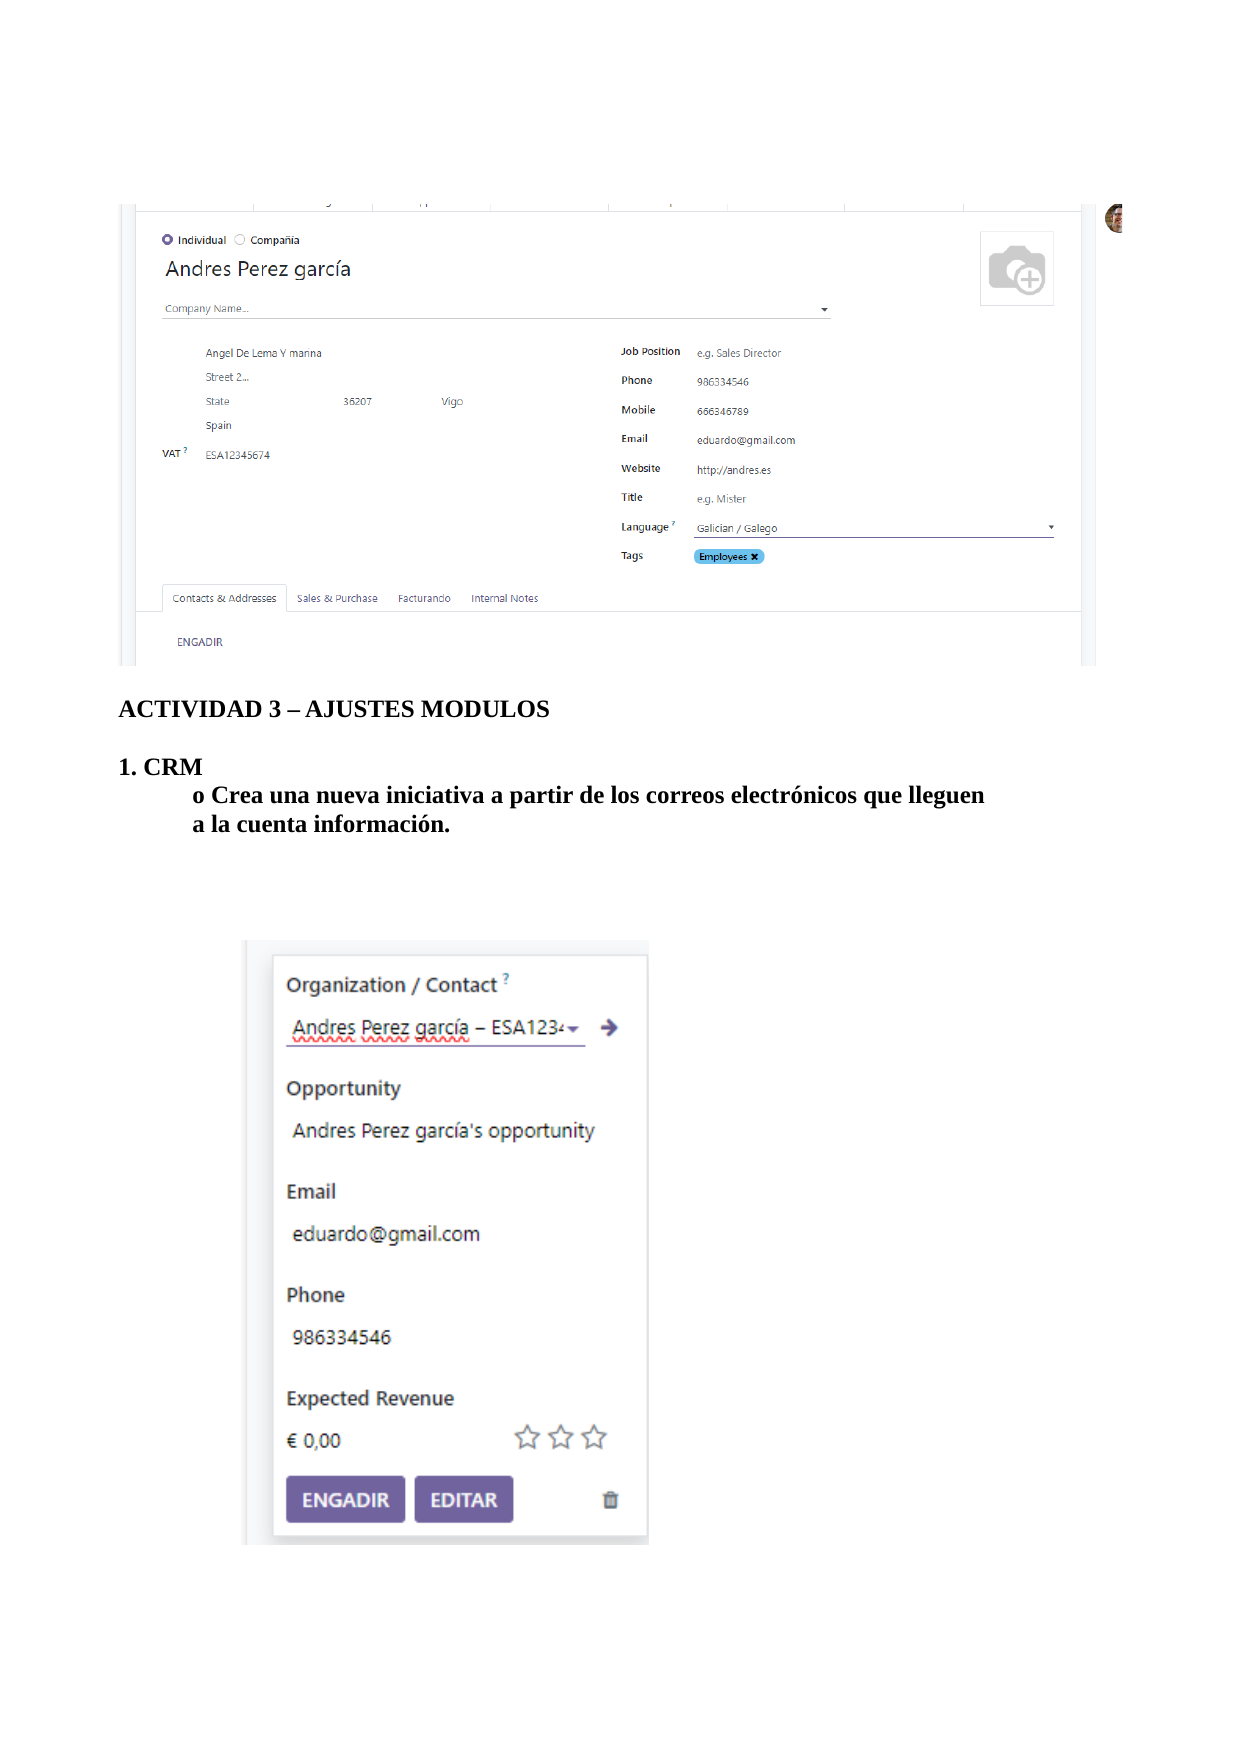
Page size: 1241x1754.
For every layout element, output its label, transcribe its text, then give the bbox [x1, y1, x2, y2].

text a la cuenta información. [118, 809, 1122, 838]
text ACTIVIDAD 3 – AJUSTES MODULOS [118, 694, 1122, 723]
text 1. CRM [118, 752, 1122, 781]
picture [241, 940, 649, 1545]
text o Crea una nueva iniciativa a partir de los correos electrónicos que lleguen [118, 781, 1122, 809]
picture [118, 204, 1123, 666]
